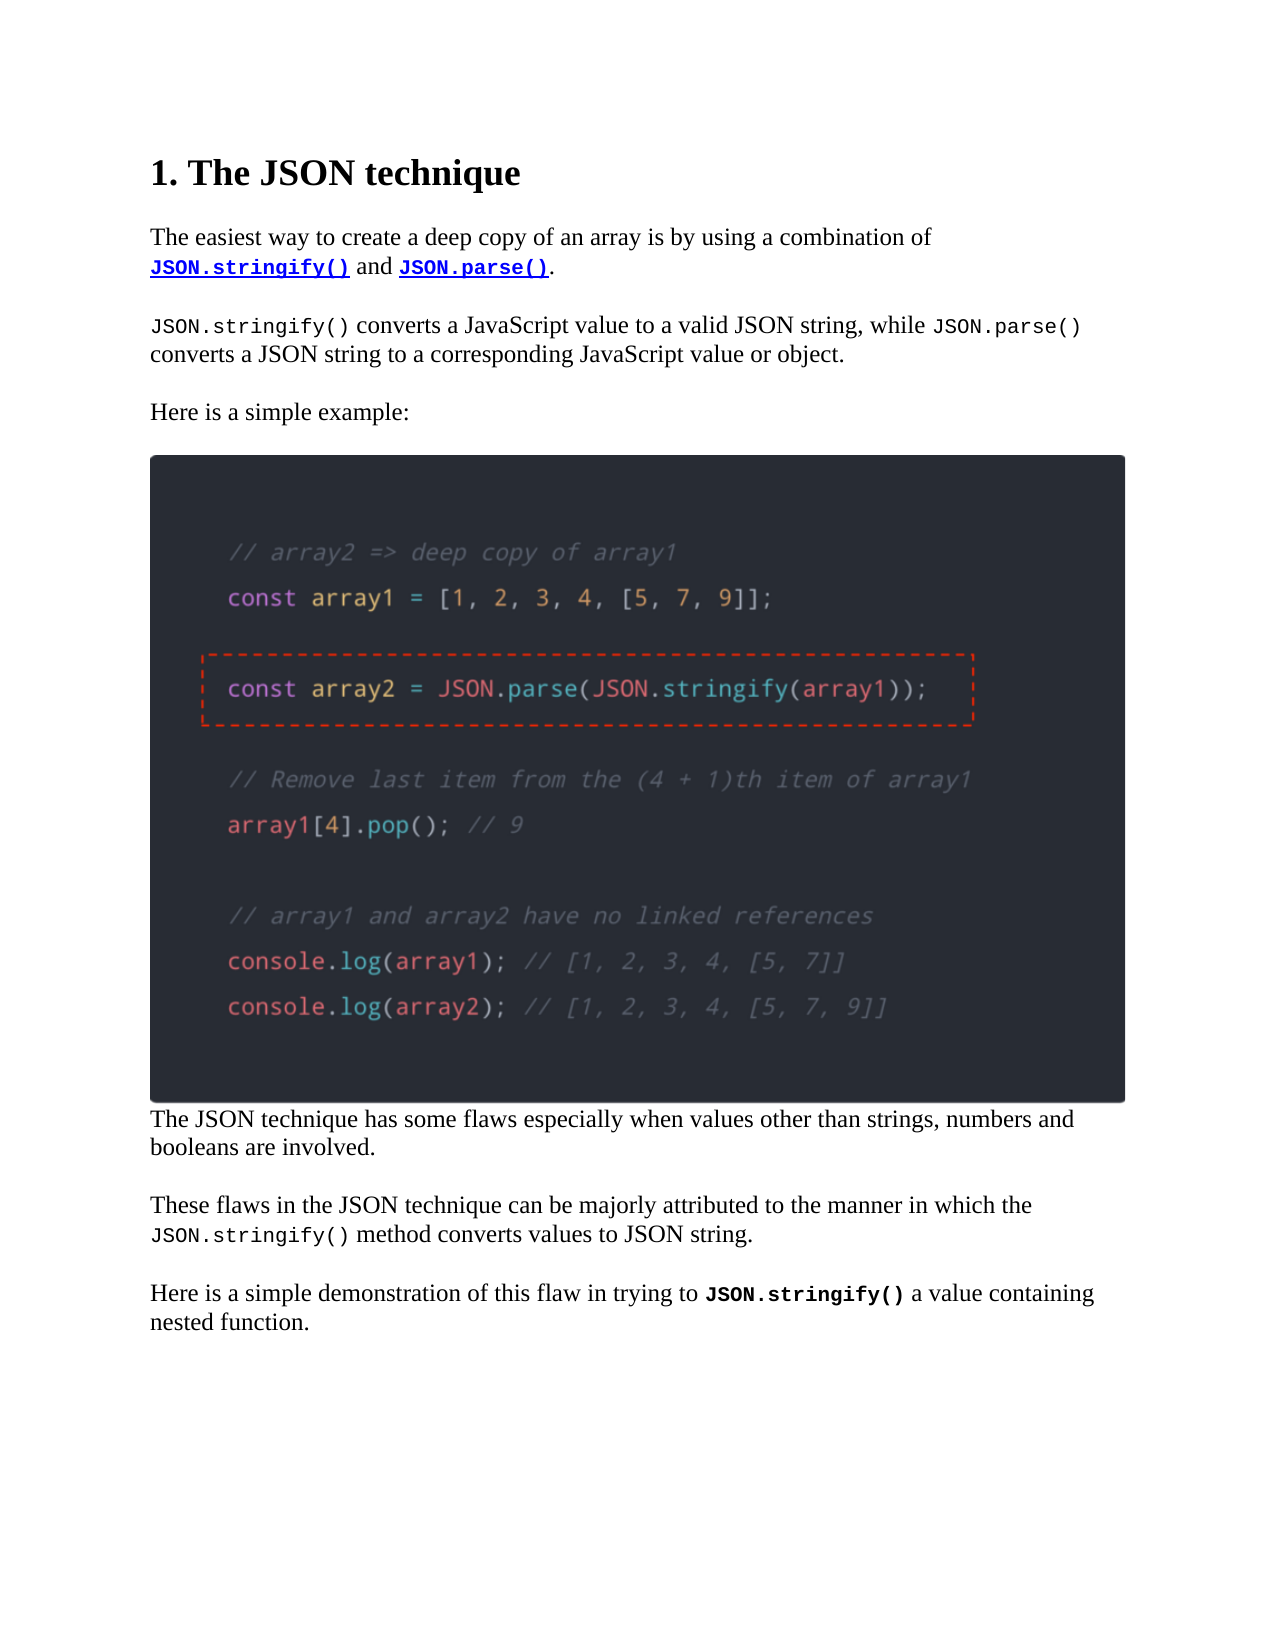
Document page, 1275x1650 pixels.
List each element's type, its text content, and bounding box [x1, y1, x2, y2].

text Here is a simple demonstration of this flaw in trying to JSON.stringify() a value containing nested function. [150, 1278, 1125, 1336]
subtitle 1. The JSON technique [150, 150, 1125, 193]
text JSON.stringify() converts a JavaScript value to a valid JSON string, while JSON.parse() converts a JSON string to a corresponding JavaScript value or object. [150, 310, 1125, 368]
text These flaws in the JSON technique can be majorly attributed to the manner in which the JSON.stringify() method converts values to JSON string. [150, 1190, 1125, 1249]
text The JSON technique has some flaws especially when values other than strings, numbers and booleans are involved. [150, 1104, 1125, 1161]
text Here is a simple example: [150, 397, 1125, 426]
text The easiest way to create a deep copy of an array is by using a combination of JSON.stringify() and JSON.parse(). [150, 222, 1125, 281]
picture [150, 455, 1125, 1104]
